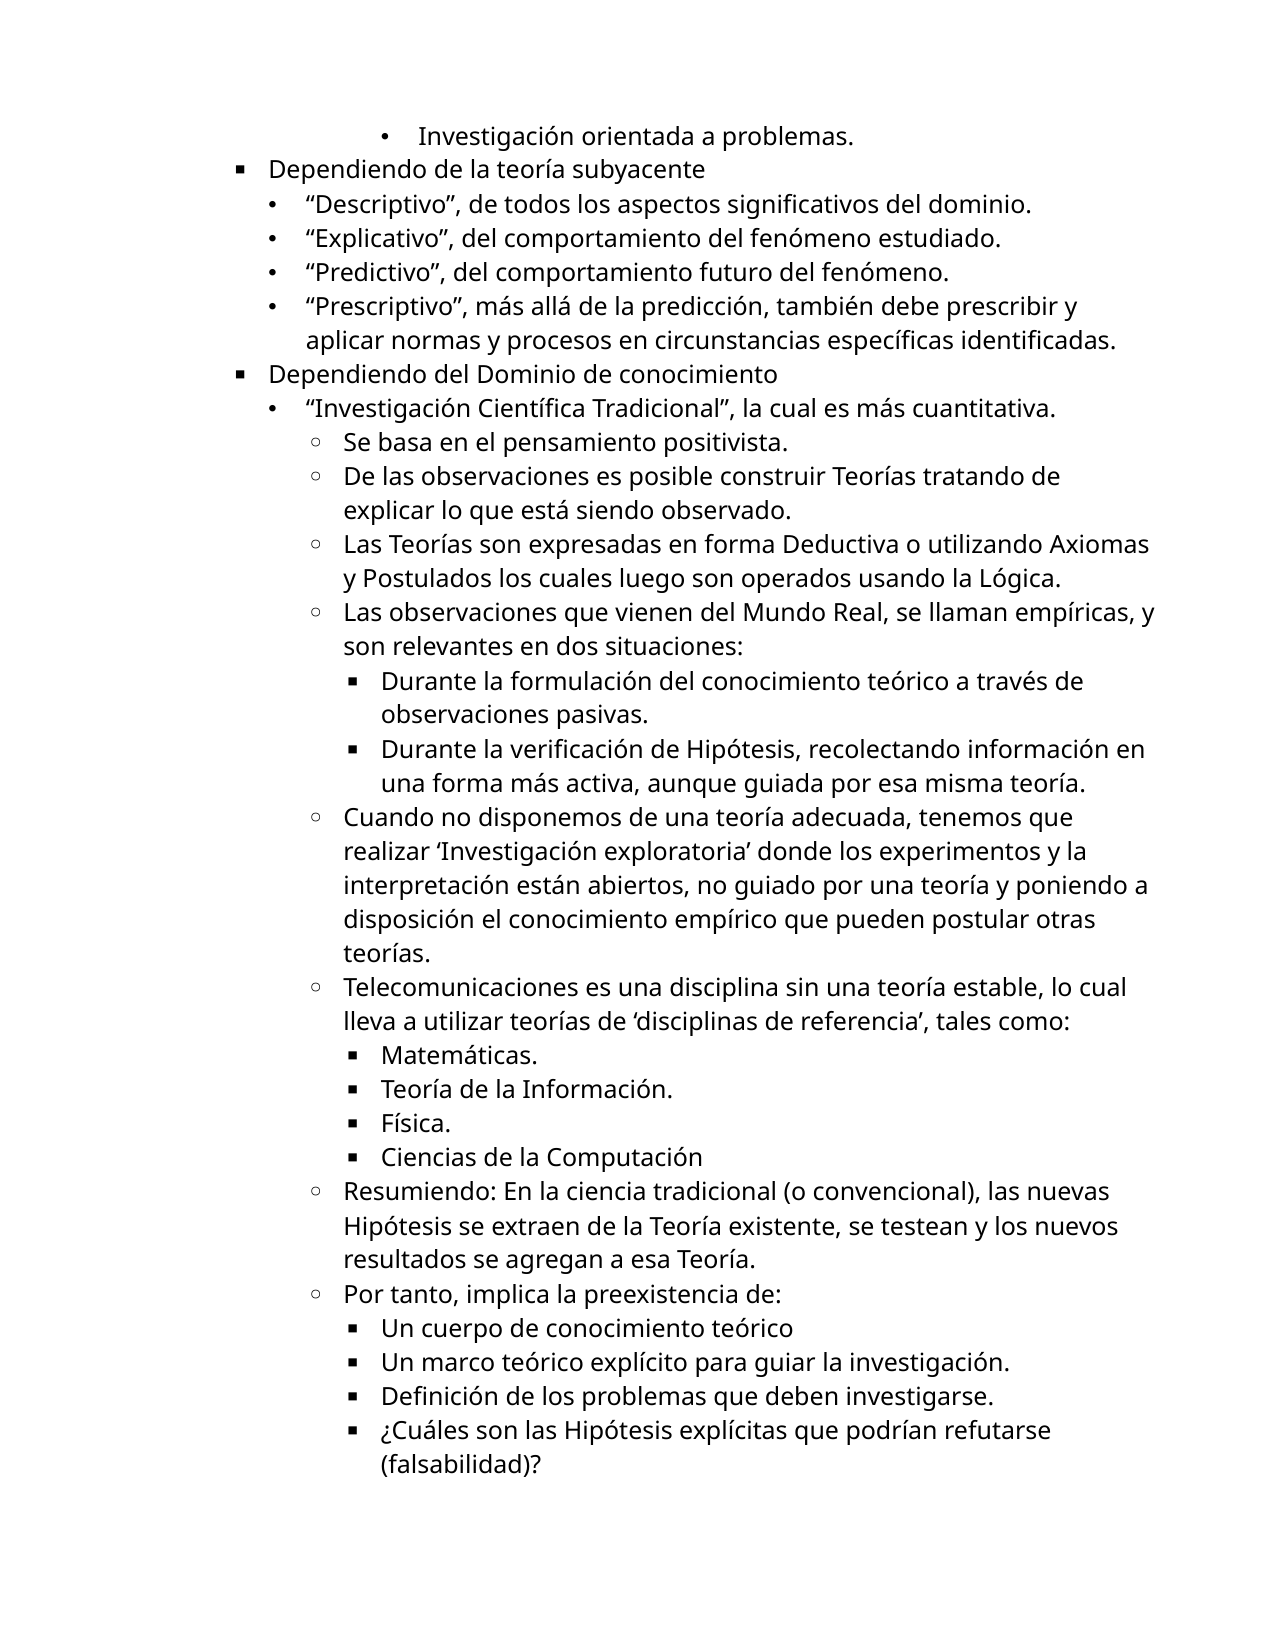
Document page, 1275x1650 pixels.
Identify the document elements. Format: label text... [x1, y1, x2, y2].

list Matemáticas. [343, 1038, 1157, 1072]
list Resumiendo: En la ciencia tradicional (o convencional), las nuevas Hipótesis se extraen de la Teoría existente, se testean y los nuevos resultados se agregan a esa Teoría. [306, 1174, 1157, 1276]
list Investigación orientada a problemas. [381, 118, 1157, 152]
list “Prescriptivo”, más allá de la predicción, también debe prescribir y aplicar normas y procesos en circunstancias específicas identificadas. [268, 288, 1157, 357]
list Se basa en el pensamiento positivista. [306, 425, 1157, 459]
list “Predictivo”, del comportamiento futuro del fenómeno. [268, 254, 1157, 288]
list Durante la formulación del conocimiento teórico a través de observaciones pasivas. [343, 663, 1157, 731]
list Telecomunicaciones es una disciplina sin una teoría estable, lo cual lleva a utilizar teorías de ‘disciplinas de referencia’, tales como: [306, 970, 1157, 1038]
list Dependiendo del Dominio de conocimiento [231, 357, 1157, 391]
list Dependiendo de la teoría subyacente [231, 152, 1157, 186]
list Las Teorías son expresadas en forma Deductiva o utilizando Axiomas y Postulados los cuales luego son operados usando la Lógica. [306, 527, 1157, 595]
list Teoría de la Información. [343, 1072, 1157, 1106]
list Durante la verificación de Hipótesis, recolectando información en una forma más activa, aunque guiada por esa misma teoría. [343, 731, 1157, 799]
list “Explicativo”, del comportamiento del fenómeno estudiado. [268, 220, 1157, 254]
list De las observaciones es posible construir Teorías tratando de explicar lo que está siendo observado. [306, 459, 1157, 527]
list “Descriptivo”, de todos los aspectos significativos del dominio. [268, 186, 1157, 220]
list ¿Cuáles son las Hipótesis explícitas que podrían refutarse (falsabilidad)? [343, 1412, 1157, 1481]
list Definición de los problemas que deben investigarse. [343, 1378, 1157, 1412]
list Las observaciones que vienen del Mundo Real, se llaman empíricas, y son relevantes en dos situaciones: [306, 595, 1157, 663]
list Por tanto, implica la preexistencia de: [306, 1276, 1157, 1310]
list Un cuerpo de conocimiento teórico [343, 1310, 1157, 1344]
list Física. [343, 1106, 1157, 1140]
list “Investigación Científica Tradicional”, la cual es más cuantitativa. [268, 391, 1157, 425]
list Un marco teórico explícito para guiar la investigación. [343, 1344, 1157, 1378]
list Cuando no disponemos de una teoría adecuada, tenemos que realizar ‘Investigación exploratoria’ donde los experimentos y la interpretación están abiertos, no guiado por una teoría y poniendo a disposición el conocimiento empírico que pueden postular otras teorías. [306, 799, 1157, 970]
list Ciencias de la Computación [343, 1140, 1157, 1174]
